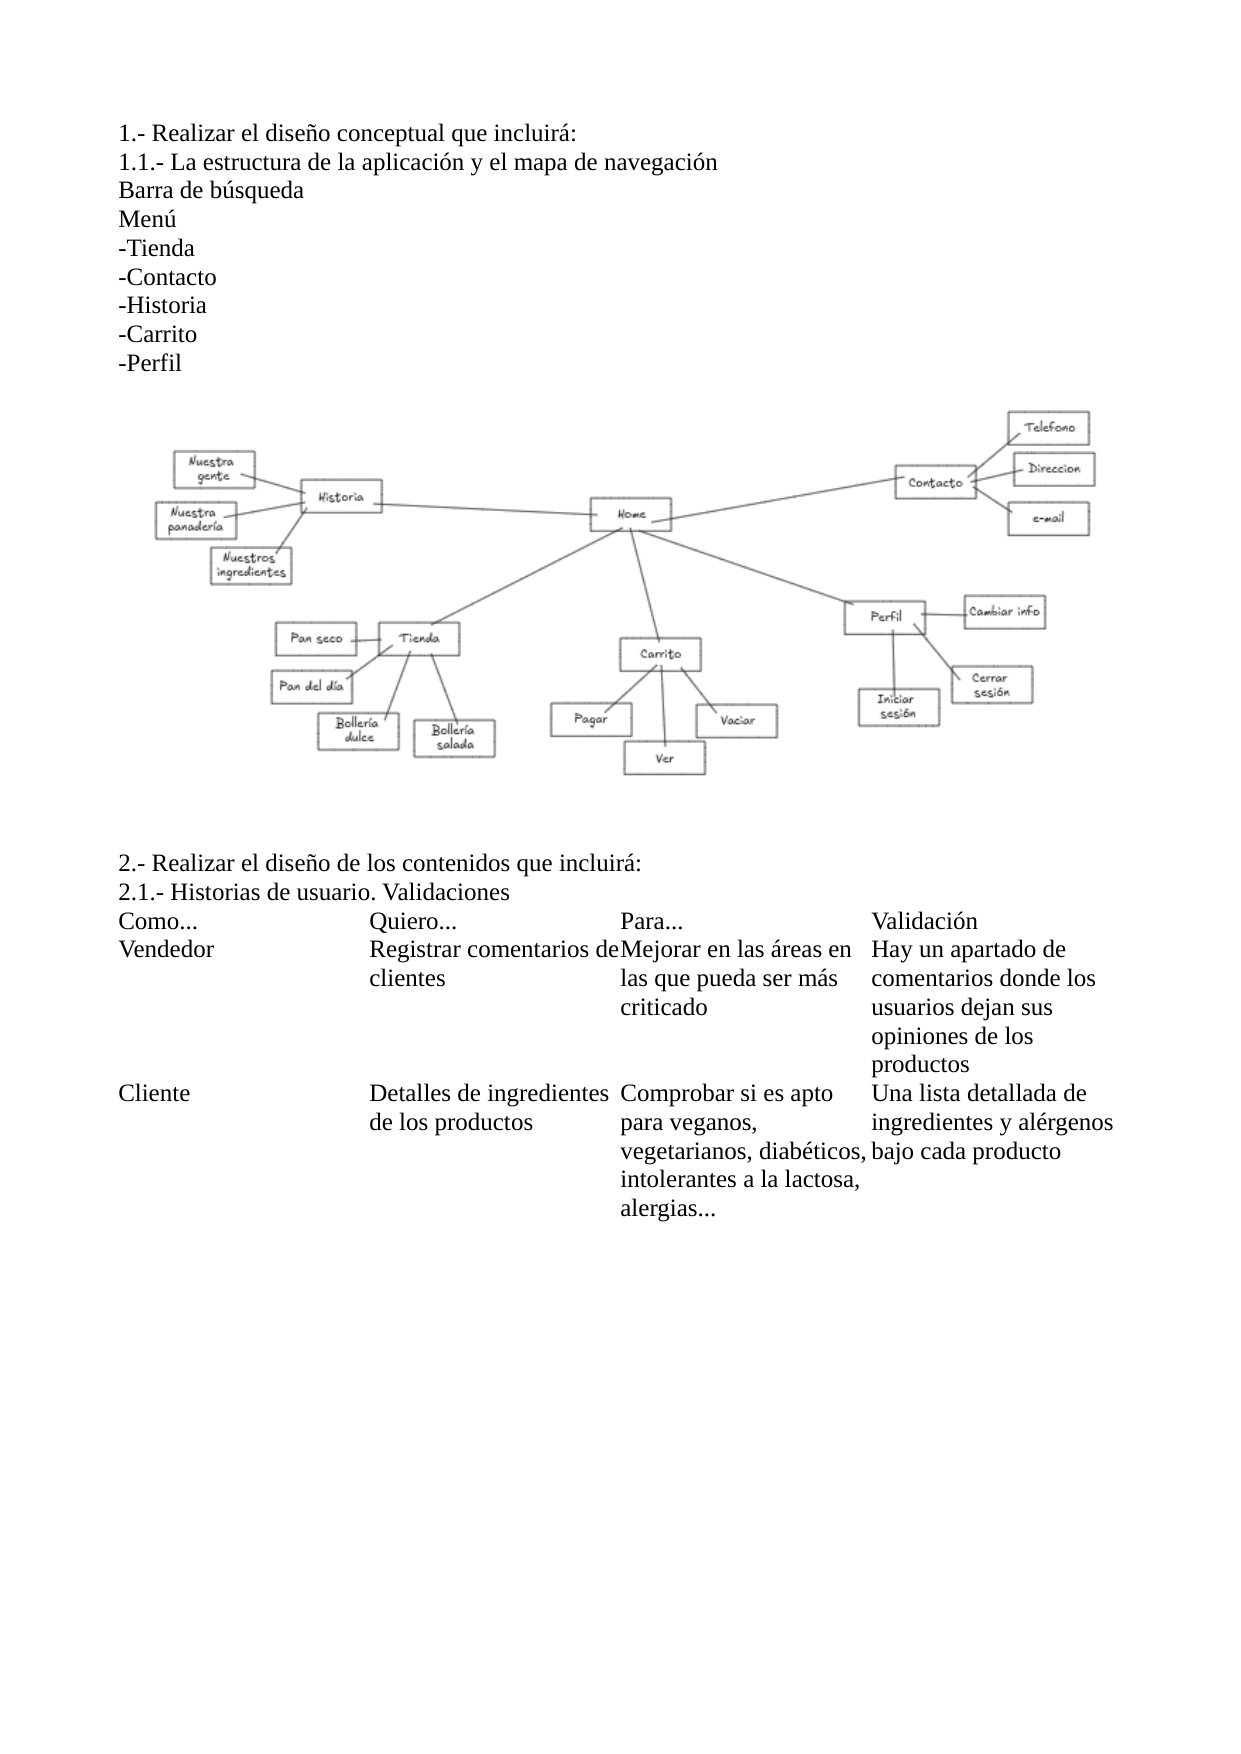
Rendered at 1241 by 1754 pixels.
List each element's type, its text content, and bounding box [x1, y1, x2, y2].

table_cell Registrar comentarios de clientes [369, 935, 620, 1078]
text -Contacto [118, 262, 1122, 291]
text 1.- Realizar el diseño conceptual que incluirá: [118, 118, 1122, 147]
picture [126, 379, 1130, 791]
table_cell Hay un apartado de comentarios donde los usuarios dejan sus opiniones de los productos [871, 935, 1122, 1078]
text 1.1.- La estructura de la aplicación y el mapa de navegación [118, 147, 1122, 176]
table_cell Comprobar si es apto para veganos, vegetarianos, diabéticos, intolerantes a la lactosa, alergias... [620, 1078, 871, 1222]
table_cell Mejorar en las áreas en las que pueda ser más criticado [620, 935, 871, 1078]
text -Perfil [118, 348, 1122, 377]
table_cell Una lista detallada de ingredientes y alérgenos bajo cada producto [871, 1078, 1122, 1222]
table_cell Cliente [118, 1078, 369, 1222]
text -Tienda [118, 233, 1122, 262]
table_header Para... [620, 906, 871, 934]
text -Carrito [118, 319, 1122, 348]
text 2.- Realizar el diseño de los contenidos que incluirá: [118, 848, 1122, 877]
table_header Quiero... [369, 906, 620, 934]
text -Historia [118, 291, 1122, 319]
text 2.1.- Historias de usuario. Validaciones [118, 877, 1122, 906]
table_header Validación [871, 906, 1122, 934]
text Barra de búsqueda [118, 176, 1122, 204]
table_cell Vendedor [118, 935, 369, 1078]
text Menú [118, 204, 1122, 233]
table_cell Detalles de ingredientes de los productos [369, 1078, 620, 1222]
table_header Como... [118, 906, 369, 934]
